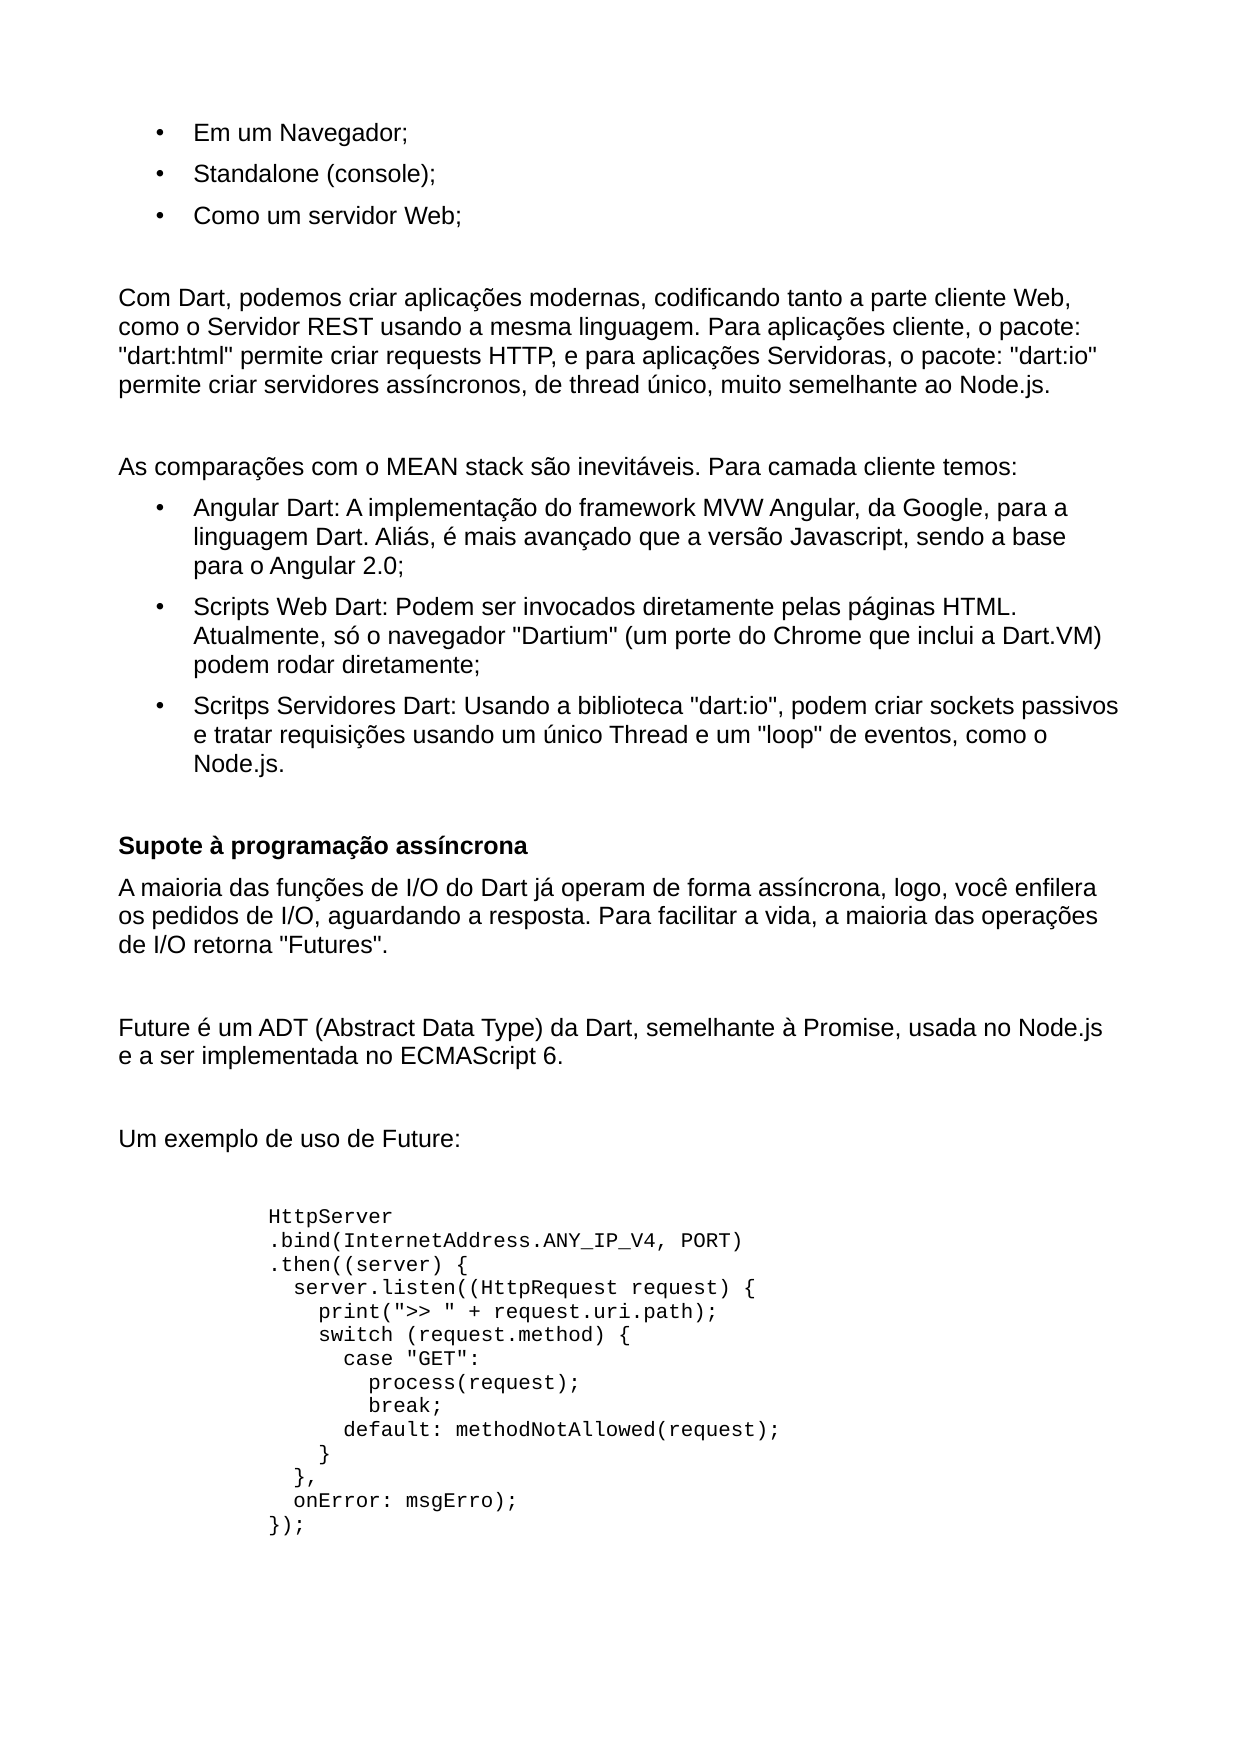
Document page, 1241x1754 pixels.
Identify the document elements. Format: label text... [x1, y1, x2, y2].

text Um exemplo de uso de Future: [118, 1124, 1122, 1152]
text Future é um ADT (Abstract Data Type) da Dart, semelhante à Promise, usada no Node.js e a ser implementada no ECMAScript 6. [118, 1012, 1122, 1070]
list Scritps Servidores Dart: Usando a biblioteca "dart:io", podem criar sockets passivos e tratar requisições usando um único Thread e um "loop" de eventos, como o Node.js. [156, 691, 1122, 777]
list Scripts Web Dart: Podem ser invocados diretamente pelas páginas HTML. Atualmente, só o navegador "Dartium" (um porte do Chrome que inclui a Dart.VM) podem rodar diretamente; [156, 592, 1122, 679]
list .bind(InternetAddress.ANY_IP_V4, PORT) [118, 1230, 1122, 1253]
list HttpServer [118, 1206, 1122, 1230]
text Supote à programação assíncrona [118, 831, 1122, 860]
list break; [118, 1395, 1122, 1419]
list .then((server) { [118, 1253, 1122, 1277]
text Com Dart, podemos criar aplicações modernas, codificando tanto a parte cliente Web, como o Servidor REST usando a mesma linguagem. Para aplicações cliente, o pacote: "dart:html" permite criar requests HTTP, e para aplicações Servidoras, o pacote: "dart:io" permite criar servidores assíncronos, de thread único, muito semelhante ao Node.js. [118, 283, 1122, 398]
list }); [118, 1514, 1122, 1537]
text As comparações com o MEAN stack são inevitáveis. Para camada cliente temos: [118, 452, 1122, 481]
list onError: msgErro); [118, 1490, 1122, 1514]
text A maioria das funções de I/O do Dart já operam de forma assíncrona, logo, você enfilera os pedidos de I/O, aguardando a resposta. Para facilitar a vida, a maioria das operações de I/O retorna "Futures". [118, 872, 1122, 959]
list Como um servidor Web; [156, 201, 1122, 230]
list Standalone (console); [156, 159, 1122, 188]
list Angular Dart: A implementação do framework MVW Angular, da Google, para a linguagem Dart. Aliás, é mais avançado que a versão Javascript, sendo a base para o Angular 2.0; [156, 493, 1122, 580]
list }, [118, 1466, 1122, 1490]
list default: methodNotAllowed(request); [118, 1419, 1122, 1443]
list print(">> " + request.uri.path); [118, 1301, 1122, 1324]
list Em um Navegador; [156, 118, 1122, 147]
list process(request); [118, 1372, 1122, 1395]
list } [118, 1443, 1122, 1466]
list switch (request.method) { [118, 1324, 1122, 1348]
list server.listen((HttpRequest request) { [118, 1277, 1122, 1301]
list case "GET": [118, 1348, 1122, 1372]
